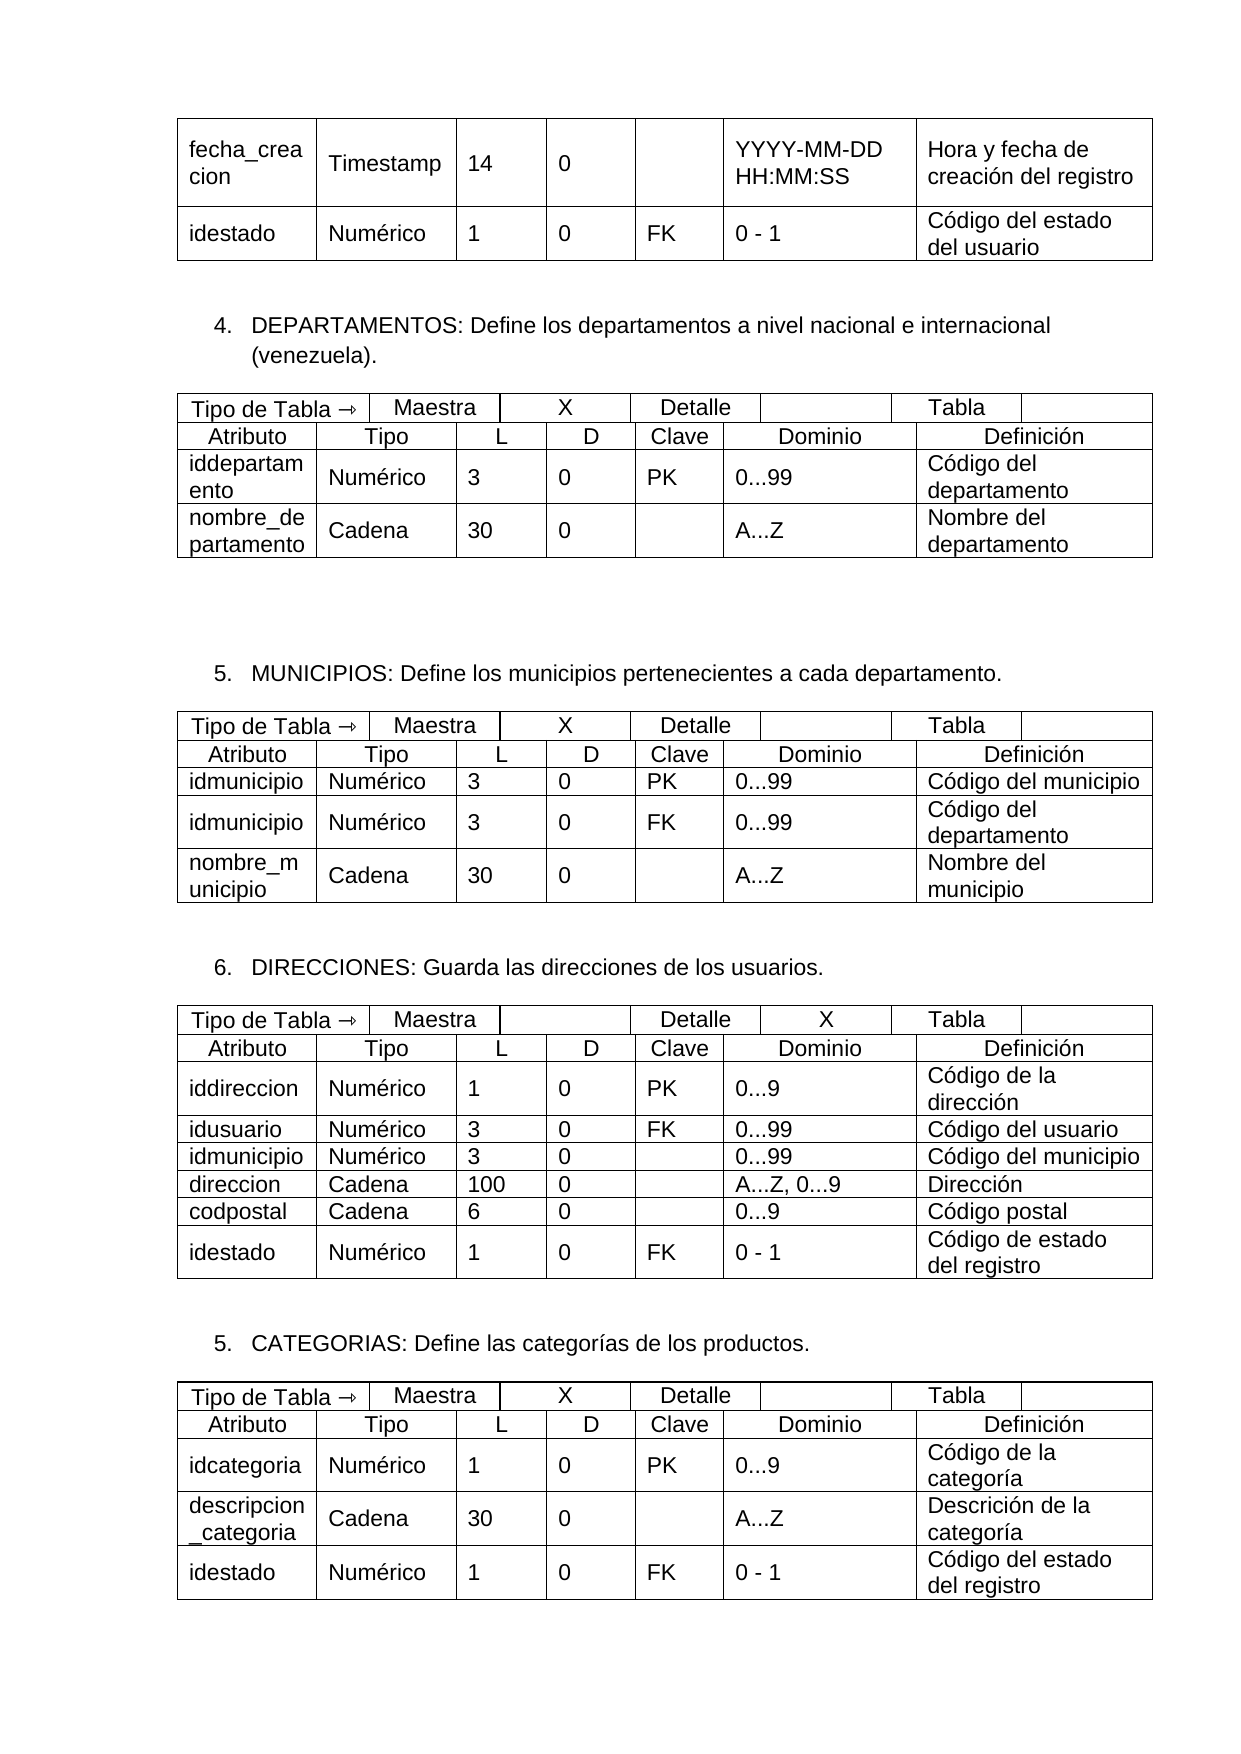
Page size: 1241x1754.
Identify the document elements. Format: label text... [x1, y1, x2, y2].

table_cell 3 [457, 768, 546, 794]
table_cell Código de la dirección [917, 1062, 1152, 1115]
table_cell 0 [547, 504, 635, 557]
table_cell 1 [457, 1546, 546, 1599]
table_header Maestra [370, 1383, 499, 1410]
table_cell 0 [547, 849, 635, 902]
table_cell D [547, 423, 635, 449]
table_header X [501, 1383, 630, 1410]
table_header Maestra [370, 394, 499, 422]
table_cell Cadena [317, 1171, 456, 1197]
table_cell nombre_departamento [178, 504, 316, 557]
table_cell Nombre del departamento [917, 504, 1152, 557]
table_cell Numérico [317, 450, 456, 503]
list MUNICIPIOS: Define los municipios pertenecientes a cada departamento. [213, 660, 1152, 686]
table_header Tabla [892, 1383, 1021, 1410]
table_cell D [547, 1411, 635, 1437]
table_cell Código del departamento [917, 796, 1152, 848]
table_cell FK [636, 796, 723, 848]
table_cell Código del municipio [917, 1143, 1152, 1170]
table_cell Tipo [317, 1411, 456, 1437]
table_cell Dirección [917, 1171, 1152, 1197]
table_cell 30 [457, 849, 546, 902]
table_header Tipo de Tabla ⇾ [178, 1383, 369, 1410]
table_cell L [457, 423, 546, 449]
table_cell 1 [457, 1439, 546, 1491]
table_cell Tipo [317, 1035, 456, 1061]
table_cell Numérico [317, 207, 456, 260]
table_header Detalle [631, 712, 760, 740]
list CATEGORIAS: Define las categorías de los productos. [213, 1330, 1152, 1357]
table_cell Dominio [724, 423, 916, 449]
table_header Detalle [631, 1383, 760, 1410]
table_cell Dominio [724, 1035, 916, 1061]
table_cell 3 [457, 796, 546, 848]
table_cell Numérico [317, 1143, 456, 1170]
table_cell 0...99 [724, 796, 916, 848]
table_cell 0...9 [724, 1198, 916, 1224]
table_cell 0 [547, 119, 635, 206]
table_cell Clave [636, 1035, 723, 1061]
table_cell Atributo [178, 423, 316, 449]
table_header Maestra [370, 712, 499, 740]
table_cell Cadena [317, 1492, 456, 1545]
table_header Tipo de Tabla ⇾ [178, 394, 369, 422]
table_header Tipo de Tabla ⇾ [178, 1006, 369, 1034]
table_cell Atributo [178, 1411, 316, 1437]
table_cell 0...99 [724, 1116, 916, 1142]
table_cell Timestamp [317, 119, 456, 206]
table_cell 14 [457, 119, 546, 206]
table_cell 0 [547, 1116, 635, 1142]
table_header Detalle [631, 394, 760, 422]
list DIRECCIONES: Guarda las direcciones de los usuarios. [213, 954, 1152, 980]
table_cell [636, 119, 723, 206]
table_cell 0...99 [724, 450, 916, 503]
table_cell Tipo [317, 423, 456, 449]
table_cell L [457, 1035, 546, 1061]
table_cell Atributo [178, 741, 316, 767]
table_cell Cadena [317, 504, 456, 557]
table_cell Atributo [178, 1035, 316, 1061]
table_header [1022, 712, 1152, 740]
table_cell Cadena [317, 849, 456, 902]
table_cell Código postal [917, 1198, 1152, 1224]
table_cell iddepartamento [178, 450, 316, 503]
table_cell 0 [547, 1546, 635, 1599]
table_cell idcategoria [178, 1439, 316, 1491]
table_cell Dominio [724, 741, 916, 767]
table_cell [636, 1171, 723, 1197]
table_cell Código del departamento [917, 450, 1152, 503]
table_cell fecha_creacion [178, 119, 316, 206]
table_cell Código de estado del registro [917, 1226, 1152, 1278]
table_cell [636, 1143, 723, 1170]
table_header Detalle [631, 1006, 760, 1034]
table_cell 0 [547, 1198, 635, 1224]
table_cell Hora y fecha de creación del registro [917, 119, 1152, 206]
table_cell 0...9 [724, 1439, 916, 1491]
table_cell idmunicipio [178, 1143, 316, 1170]
table_cell 30 [457, 1492, 546, 1545]
table_cell D [547, 1035, 635, 1061]
table_cell FK [636, 1546, 723, 1599]
table_cell 0 [547, 768, 635, 794]
table_cell 0 [547, 796, 635, 848]
table_cell Numérico [317, 1226, 456, 1278]
table_cell FK [636, 1116, 723, 1142]
table_header Tabla [892, 394, 1021, 422]
table_header Tabla [892, 712, 1021, 740]
table_cell YYYY-MM-DD HH:MM:SS [724, 119, 916, 206]
table_header [761, 394, 891, 422]
table_cell Definición [917, 1035, 1152, 1061]
table_cell Clave [636, 423, 723, 449]
table_cell 100 [457, 1171, 546, 1197]
table_header X [501, 394, 630, 422]
table_header [761, 712, 891, 740]
table_header Maestra [370, 1006, 499, 1034]
table_cell 30 [457, 504, 546, 557]
table_cell Tipo [317, 741, 456, 767]
table_cell FK [636, 207, 723, 260]
table_cell A...Z [724, 504, 916, 557]
table_cell [636, 849, 723, 902]
table_cell 1 [457, 1226, 546, 1278]
table_cell Definición [917, 741, 1152, 767]
table_cell Código del usuario [917, 1116, 1152, 1142]
table_cell 0 - 1 [724, 1226, 916, 1278]
table_cell Numérico [317, 1439, 456, 1491]
table_cell Definición [917, 423, 1152, 449]
table_cell iddireccion [178, 1062, 316, 1115]
table_cell [636, 1492, 723, 1545]
table_cell 3 [457, 1116, 546, 1142]
table_cell Definición [917, 1411, 1152, 1437]
table_cell Clave [636, 1411, 723, 1437]
table_cell L [457, 1411, 546, 1437]
table_cell 3 [457, 1143, 546, 1170]
table_cell 1 [457, 207, 546, 260]
table_cell idmunicipio [178, 768, 316, 794]
table_cell 0...99 [724, 1143, 916, 1170]
table_cell Código del estado del registro [917, 1546, 1152, 1599]
table_cell Clave [636, 741, 723, 767]
table_cell FK [636, 1226, 723, 1278]
table_cell Numérico [317, 1546, 456, 1599]
table_header [501, 1006, 630, 1034]
table_header [761, 1383, 891, 1410]
table_cell idusuario [178, 1116, 316, 1142]
table_cell 1 [457, 1062, 546, 1115]
table_cell 3 [457, 450, 546, 503]
table_cell Cadena [317, 1198, 456, 1224]
table_cell PK [636, 768, 723, 794]
table_cell L [457, 741, 546, 767]
table_header X [761, 1006, 891, 1034]
table_cell nombre_municipio [178, 849, 316, 902]
table_cell 0 [547, 1439, 635, 1491]
table_header [1022, 394, 1152, 422]
table_cell 0 [547, 207, 635, 260]
table_cell 0...9 [724, 1062, 916, 1115]
table_cell D [547, 741, 635, 767]
table_cell idmunicipio [178, 796, 316, 848]
table_cell A...Z [724, 849, 916, 902]
table_cell direccion [178, 1171, 316, 1197]
table_cell codpostal [178, 1198, 316, 1224]
table_cell Código de la categoría [917, 1439, 1152, 1491]
table_header Tabla [892, 1006, 1021, 1034]
table_cell Numérico [317, 1116, 456, 1142]
table_cell 0 [547, 1492, 635, 1545]
table_cell PK [636, 450, 723, 503]
table_cell idestado [178, 1546, 316, 1599]
table_cell 0...99 [724, 768, 916, 794]
table_cell Código del estado del usuario [917, 207, 1152, 260]
table_cell A...Z, 0...9 [724, 1171, 916, 1197]
table_cell 0 - 1 [724, 207, 916, 260]
table_cell Numérico [317, 796, 456, 848]
table_cell [636, 1198, 723, 1224]
table_cell descripcion_categoria [178, 1492, 316, 1545]
table_header X [501, 712, 630, 740]
table_header Tipo de Tabla ⇾ [178, 712, 369, 740]
table_cell Descrición de la categoría [917, 1492, 1152, 1545]
table_header [1022, 1006, 1152, 1034]
table_cell 0 - 1 [724, 1546, 916, 1599]
table_cell Código del municipio [917, 768, 1152, 794]
table_cell [636, 504, 723, 557]
table_cell 0 [547, 1062, 635, 1115]
table_cell 0 [547, 450, 635, 503]
table_cell 0 [547, 1171, 635, 1197]
table_cell Numérico [317, 1062, 456, 1115]
table_cell 0 [547, 1226, 635, 1278]
table_cell Nombre del municipio [917, 849, 1152, 902]
table_header [1022, 1383, 1152, 1410]
table_cell PK [636, 1439, 723, 1491]
table_cell 6 [457, 1198, 546, 1224]
table_cell PK [636, 1062, 723, 1115]
table_cell 0 [547, 1143, 635, 1170]
table_cell idestado [178, 207, 316, 260]
table_cell idestado [178, 1226, 316, 1278]
table_cell A...Z [724, 1492, 916, 1545]
table_cell Dominio [724, 1411, 916, 1437]
list DEPARTAMENTOS: Define los departamentos a nivel nacional e internacional (venezuela). [213, 312, 1152, 369]
table_cell Numérico [317, 768, 456, 794]
